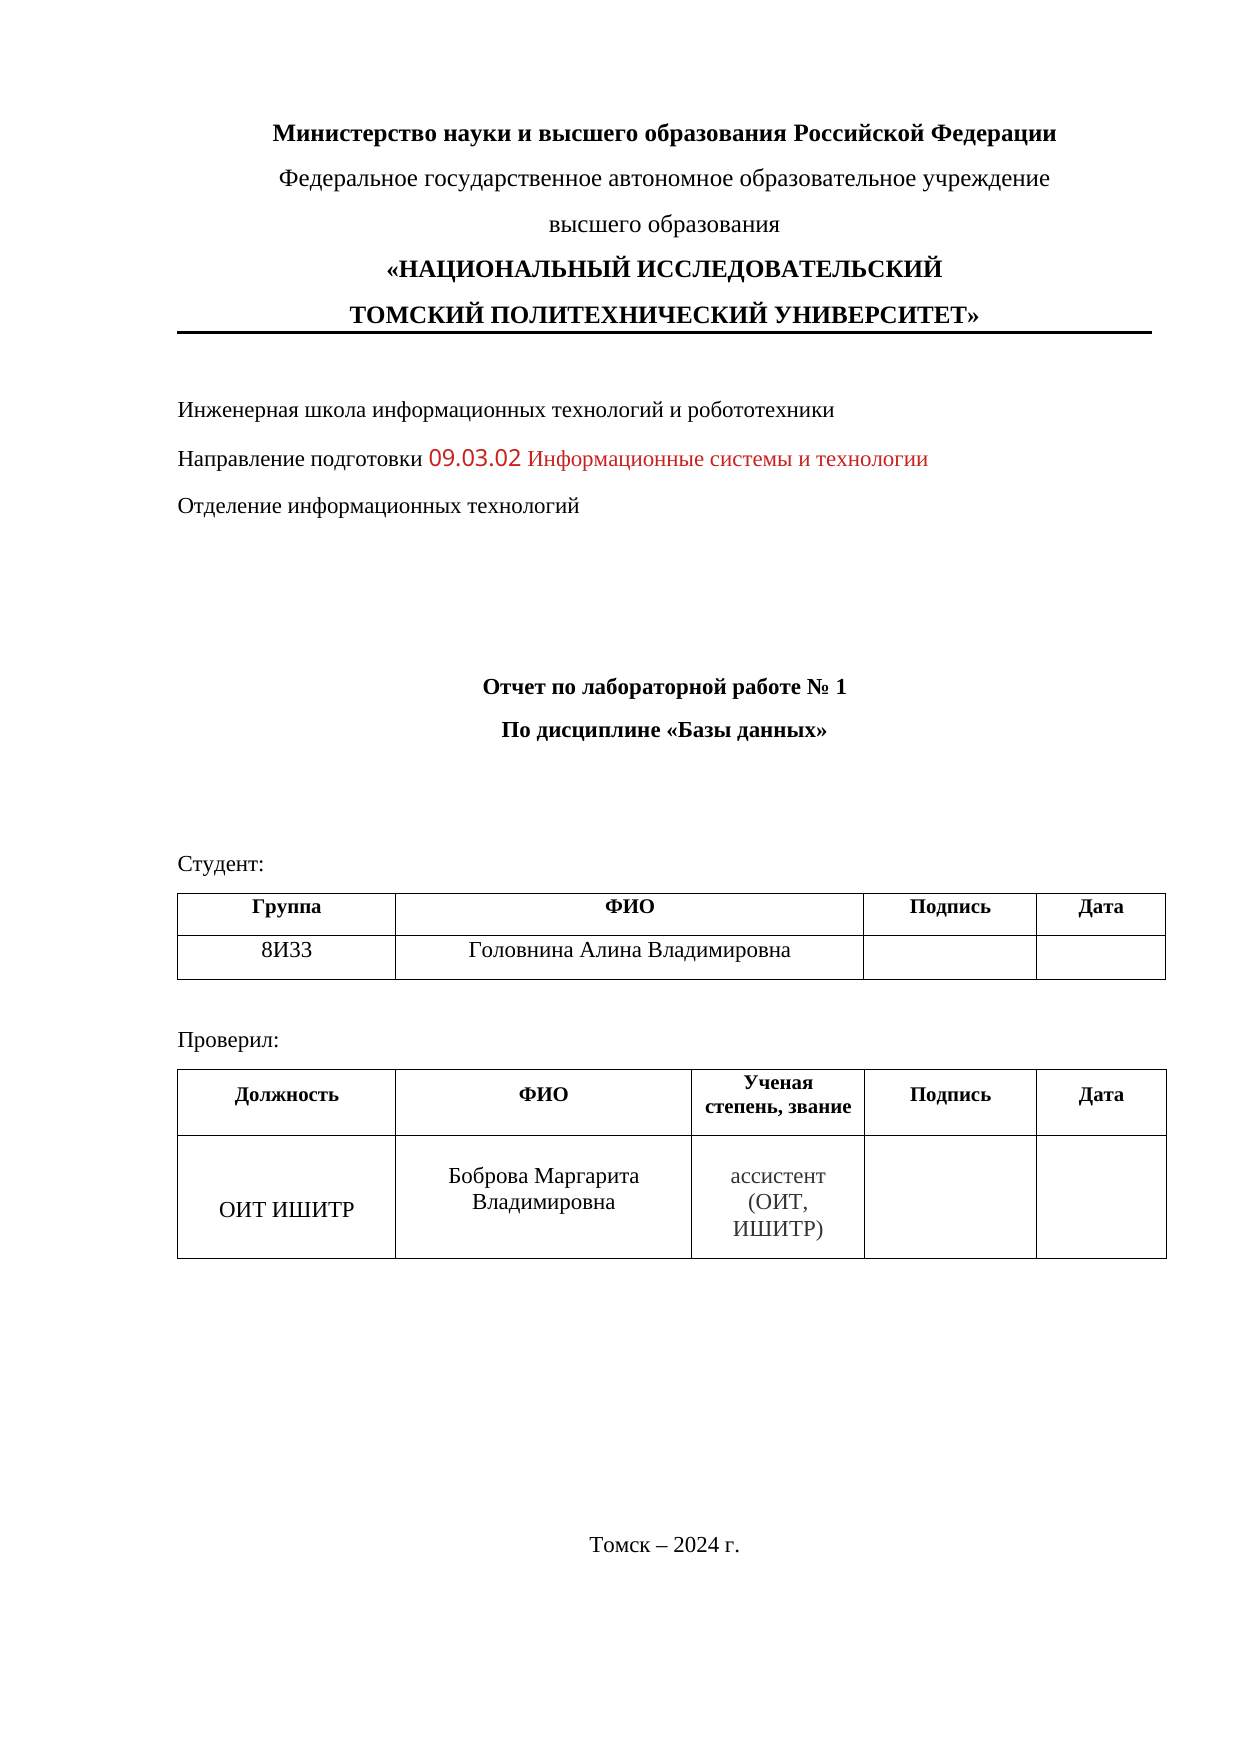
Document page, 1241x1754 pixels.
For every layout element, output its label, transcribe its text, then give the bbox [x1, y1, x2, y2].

table_cell Головнина Алина Владимировна [396, 936, 863, 979]
text По дисциплине «Базы данных» [177, 716, 1152, 743]
text Направление подготовки 09.03.02 Информационные системы и технологии [177, 441, 1152, 473]
text Министерство науки и высшего образования Российской Федерации [177, 118, 1152, 147]
table_header ФИО [396, 894, 863, 935]
table_header Подпись [865, 1070, 1036, 1134]
text Федеральное государственное автономное образовательное учреждение [177, 163, 1152, 192]
text высшего образования [177, 209, 1152, 238]
table_cell [1037, 936, 1165, 979]
text Отделение информационных технологий [177, 492, 1152, 518]
table_header Дата [1037, 1070, 1166, 1134]
table_header Должность [178, 1070, 395, 1134]
table_header ФИО [396, 1070, 691, 1134]
text Проверил: [177, 1026, 1152, 1052]
table_cell [865, 1136, 1036, 1258]
text ТОМСКИЙ ПОЛИТЕХНИЧЕСКИЙ УНИВЕРСИТЕТ» [177, 300, 1152, 331]
text Инженерная школа информационных технологий и робототехники [177, 396, 1152, 422]
table_header Группа [178, 894, 395, 935]
text Студент: [177, 850, 1152, 877]
table_cell ОИТ ИШИТР [178, 1136, 395, 1258]
table_cell 8И33 [178, 936, 395, 979]
table_cell Боброва Маргарита Владимировна [396, 1136, 691, 1258]
table_cell [864, 936, 1036, 979]
table_header Подпись [864, 894, 1036, 935]
text Томск – 2024 г. [177, 1531, 1152, 1557]
text «НАЦИОНАЛЬНЫЙ ИССЛЕДОВАТЕЛЬСКИЙ [177, 254, 1152, 283]
table_cell ассистент (ОИТ, ИШИТР) [692, 1136, 864, 1258]
table_header Дата [1037, 894, 1165, 935]
table_header Ученая степень, звание [692, 1070, 864, 1134]
text Отчет по лабораторной работе № 1 [177, 673, 1152, 700]
table_cell [1037, 1136, 1166, 1258]
